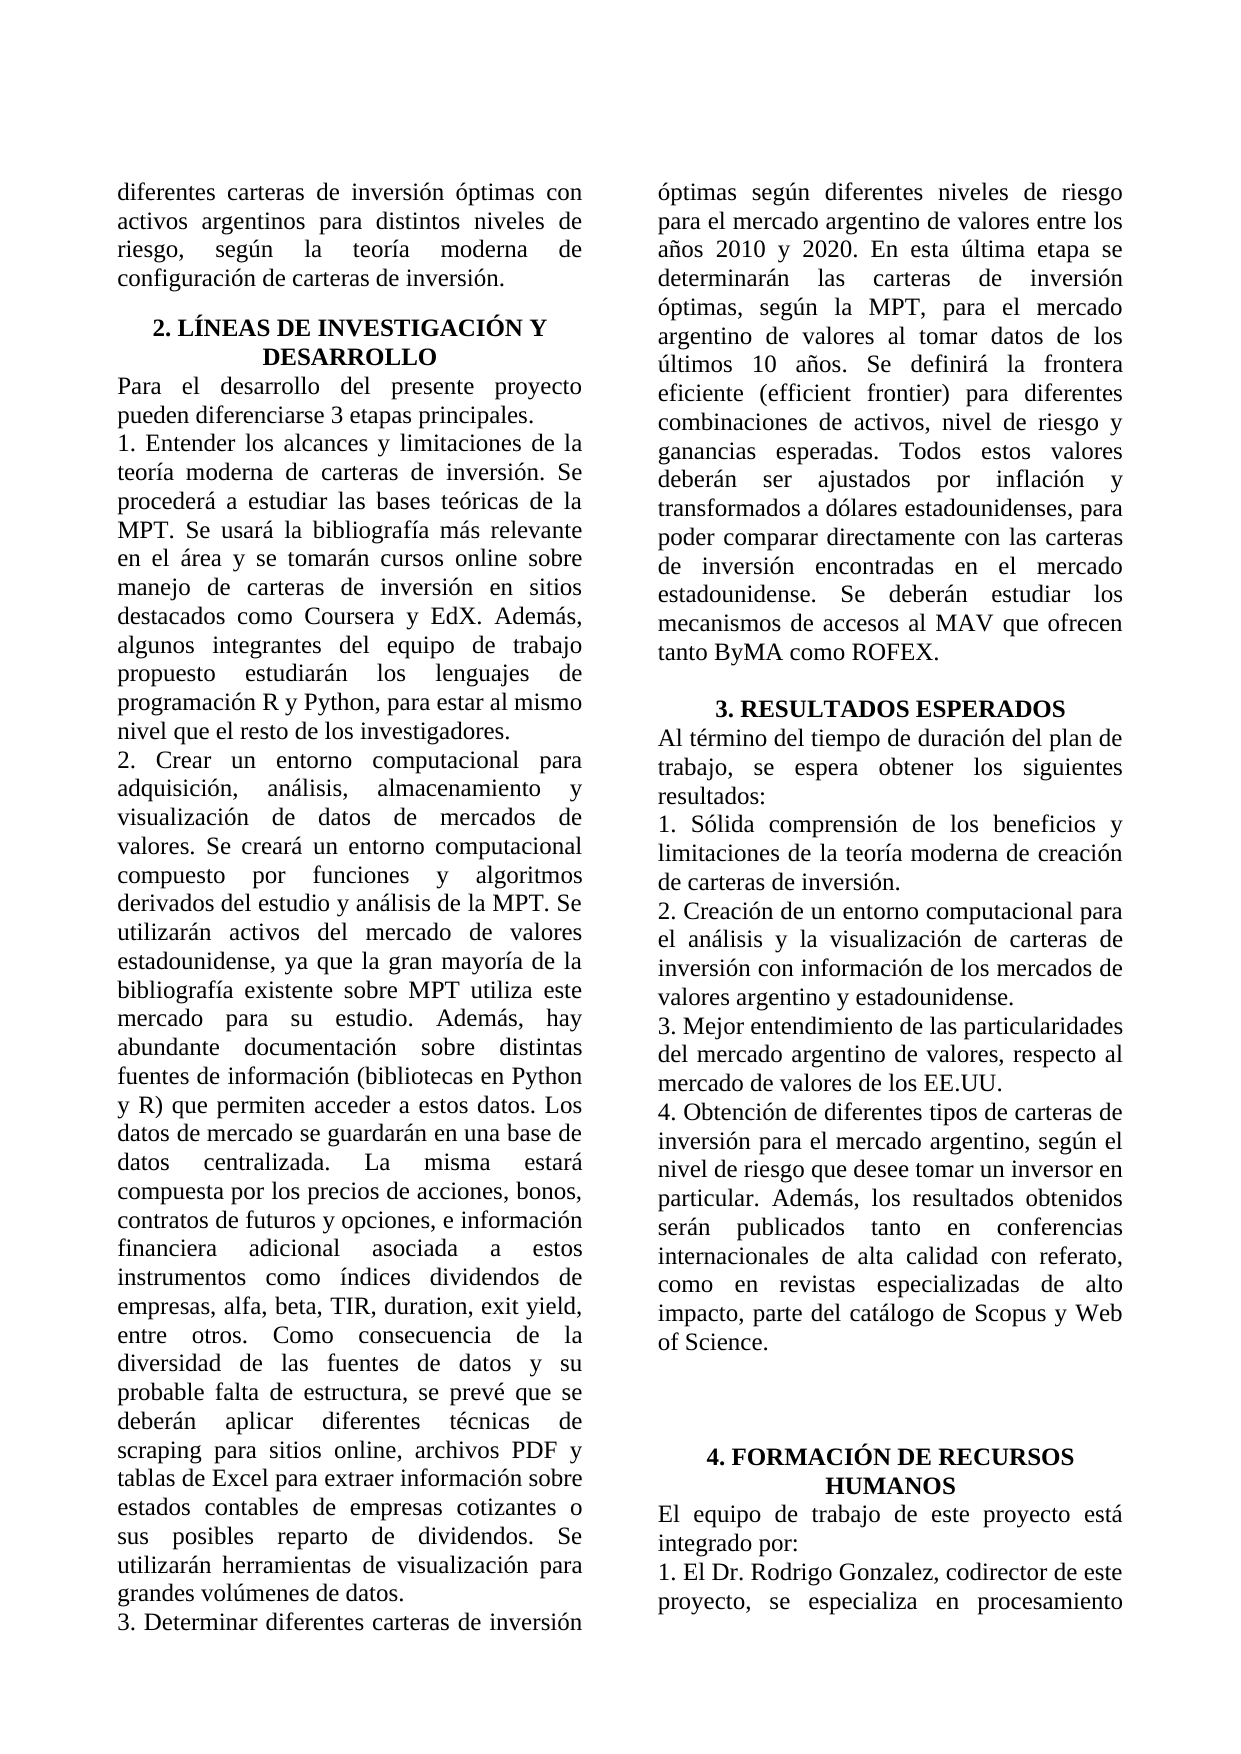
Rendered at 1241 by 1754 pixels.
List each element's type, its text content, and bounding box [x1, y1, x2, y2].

text 3. Mejor entendimiento de las particularidades del mercado argentino de valores, respecto al mercado de valores de los EE.UU. [658, 1011, 1123, 1097]
text diferentes carteras de inversión óptimas con activos argentinos para distintos niveles de riesgo, según la teoría moderna de configuración de carteras de inversión. [117, 177, 583, 292]
text óptimas según diferentes niveles de riesgo para el mercado argentino de valores entre los años 2010 y 2020. En esta última etapa se determinarán las carteras de inversión óptimas, según la MPT, para el mercado argentino de valores al tomar datos de los últimos 10 años. Se definirá la frontera eficiente (efficient frontier) para diferentes combinaciones de activos, nivel de riesgo y ganancias esperadas. Todos estos valores deberán ser ajustados por inflación y transformados a dólares estadounidenses, para poder comparar directamente con las carteras de inversión encontradas en el mercado estadounidense. Se deberán estudiar los mecanismos de accesos al MAV que ofrecen tanto ByMA como ROFEX. [658, 177, 1123, 666]
text 4. Obtención de diferentes tipos de carteras de inversión para el mercado argentino, según el nivel de riesgo que desee tomar un inversor en particular. Además, los resultados obtenidos serán publicados tanto en conferencias internacionales de alta calidad con referato, como en revistas especializadas de alto impacto, parte del catálogo de Scopus y Web of Science. [658, 1097, 1123, 1356]
text 4. FORMACIÓN DE RECURSOS HUMANOS [658, 1442, 1123, 1499]
text 2. LÍNEAS DE INVESTIGACIÓN Y DESARROLLO [117, 313, 583, 371]
text Al término del tiempo de duración del plan de trabajo, se espera obtener los siguientes resultados: [658, 723, 1123, 809]
text 2. Creación de un entorno computacional para el análisis y la visualización de carteras de inversión con información de los mercados de valores argentino y estadounidense. [658, 896, 1123, 1011]
text 2. Crear un entorno computacional para adquisición, análisis, almacenamiento y visualización de datos de mercados de valores. Se creará un entorno computacional compuesto por funciones y algoritmos derivados del estudio y análisis de la MPT. Se utilizarán activos del mercado de valores estadounidense, ya que la gran mayoría de la bibliografía existente sobre MPT utiliza este mercado para su estudio. Además, hay abundante documentación sobre distintas fuentes de información (bibliotecas en Python y R) que permiten acceder a estos datos. Los datos de mercado se guardarán en una base de datos centralizada. La misma estará compuesta por los precios de acciones, bonos, contratos de futuros y opciones, e información financiera adicional asociada a estos instrumentos como índices dividendos de empresas, alfa, beta, TIR, duration, exit yield, entre otros. Como consecuencia de la diversidad de las fuentes de datos y su probable falta de estructura, se prevé que se deberán aplicar diferentes técnicas de scraping para sitios online, archivos PDF y tablas de Excel para extraer información sobre estados contables de empresas cotizantes o sus posibles reparto de dividendos. Se utilizarán herramientas de visualización para grandes volúmenes de datos. [117, 745, 583, 1607]
text Para el desarrollo del presente proyecto pueden diferenciarse 3 etapas principales. [117, 371, 583, 428]
text 3. RESULTADOS ESPERADOS [658, 694, 1123, 723]
text 1. Sólida comprensión de los beneficios y limitaciones de la teoría moderna de creación de carteras de inversión. [658, 809, 1123, 896]
text El equipo de trabajo de este proyecto está integrado por: [658, 1499, 1123, 1557]
text 1. Entender los alcances y limitaciones de la teoría moderna de carteras de inversión. Se procederá a estudiar las bases teóricas de la MPT. Se usará la bibliografía más relevante en el área y se tomarán cursos online sobre manejo de carteras de inversión en sitios destacados como Coursera y EdX. Además, algunos integrantes del equipo de trabajo propuesto estudiarán los lenguajes de programación R y Python, para estar al mismo nivel que el resto de los investigadores. [117, 428, 583, 745]
text 1. El Dr. Rodrigo Gonzalez, codirector de este proyecto, se especializa en procesamiento [658, 1557, 1123, 1614]
text 3. Determinar diferentes carteras de inversión [117, 1607, 583, 1636]
